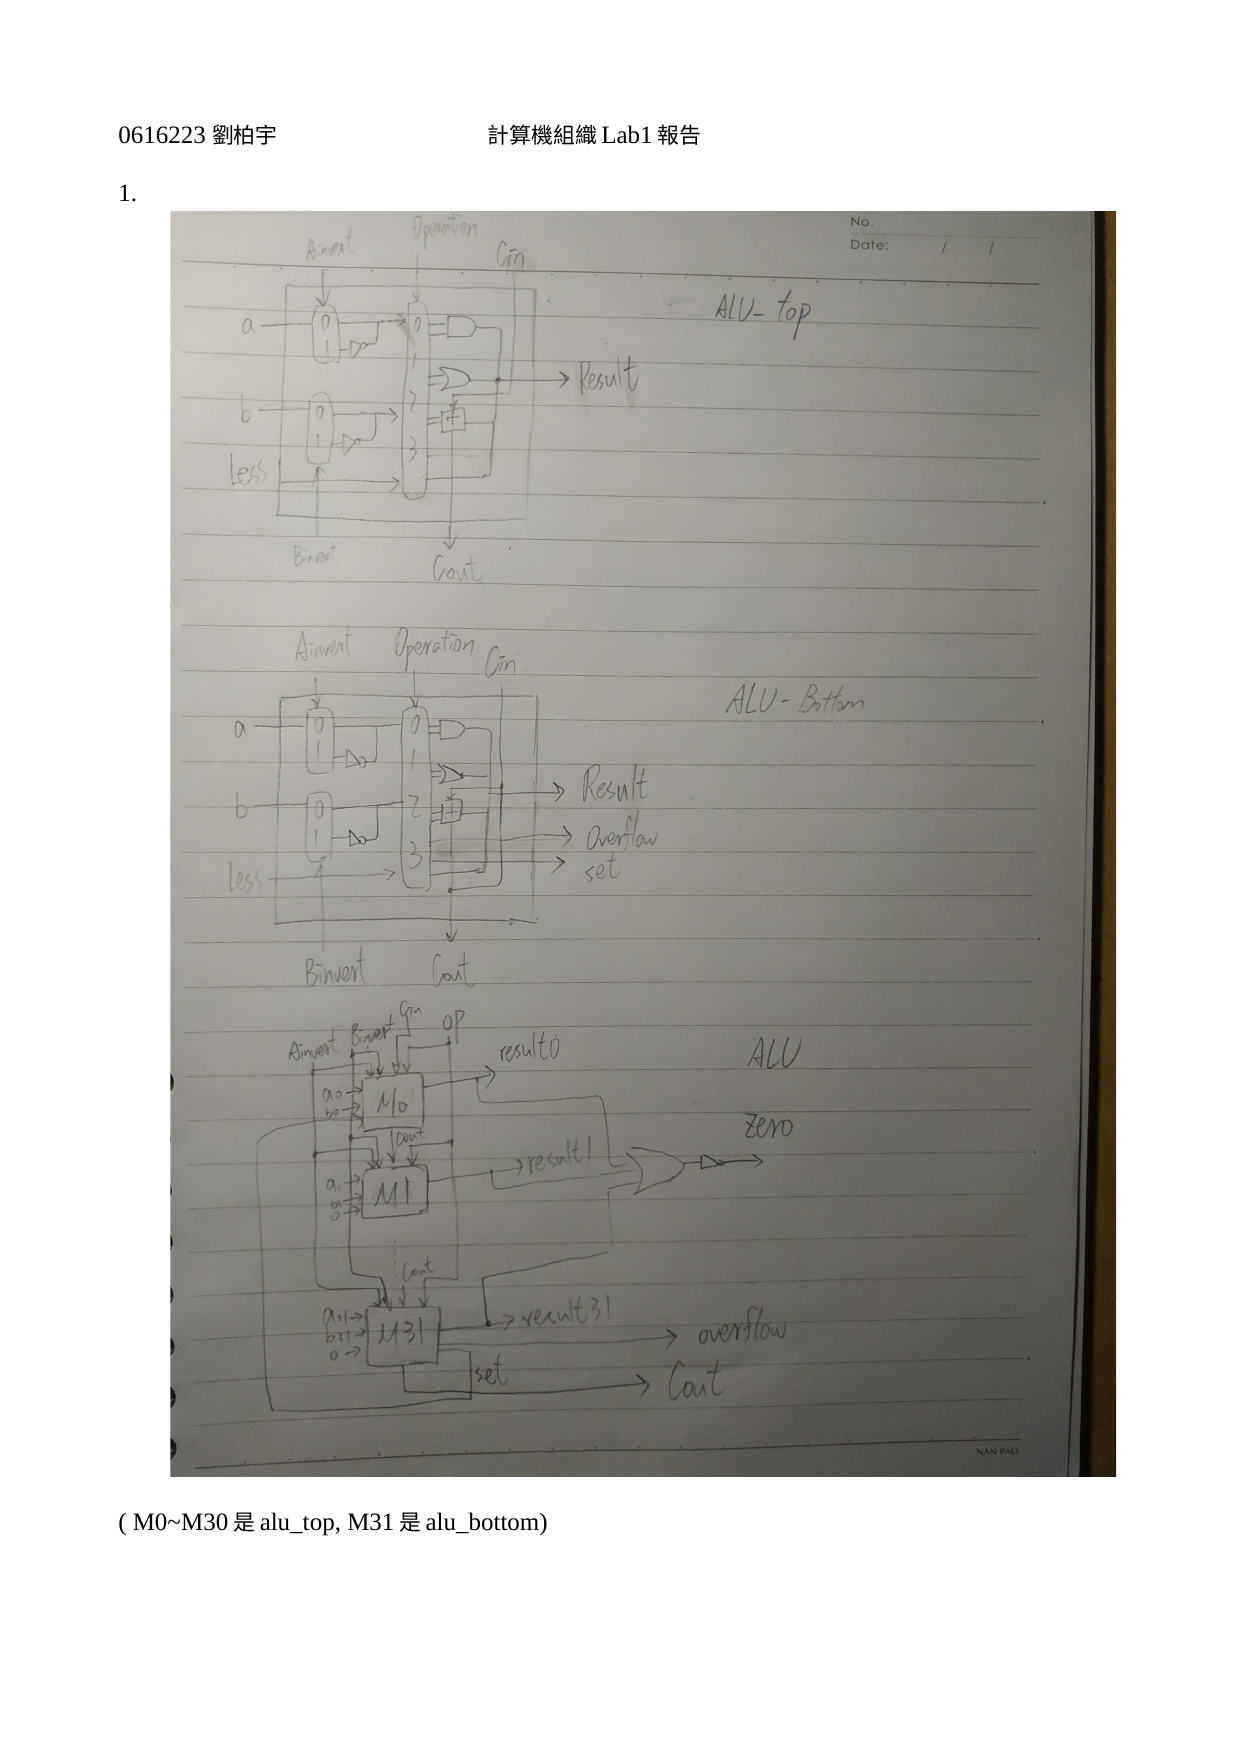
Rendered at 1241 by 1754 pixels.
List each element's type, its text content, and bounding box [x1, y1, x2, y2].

text ( M0~M30是alu_top, M31是alu_bottom) [118, 1505, 1122, 1537]
text 1. [118, 178, 1122, 207]
picture [170, 211, 1117, 1477]
text 0616223 劉柏宇 計算機組織Lab1報告 [118, 118, 1122, 150]
